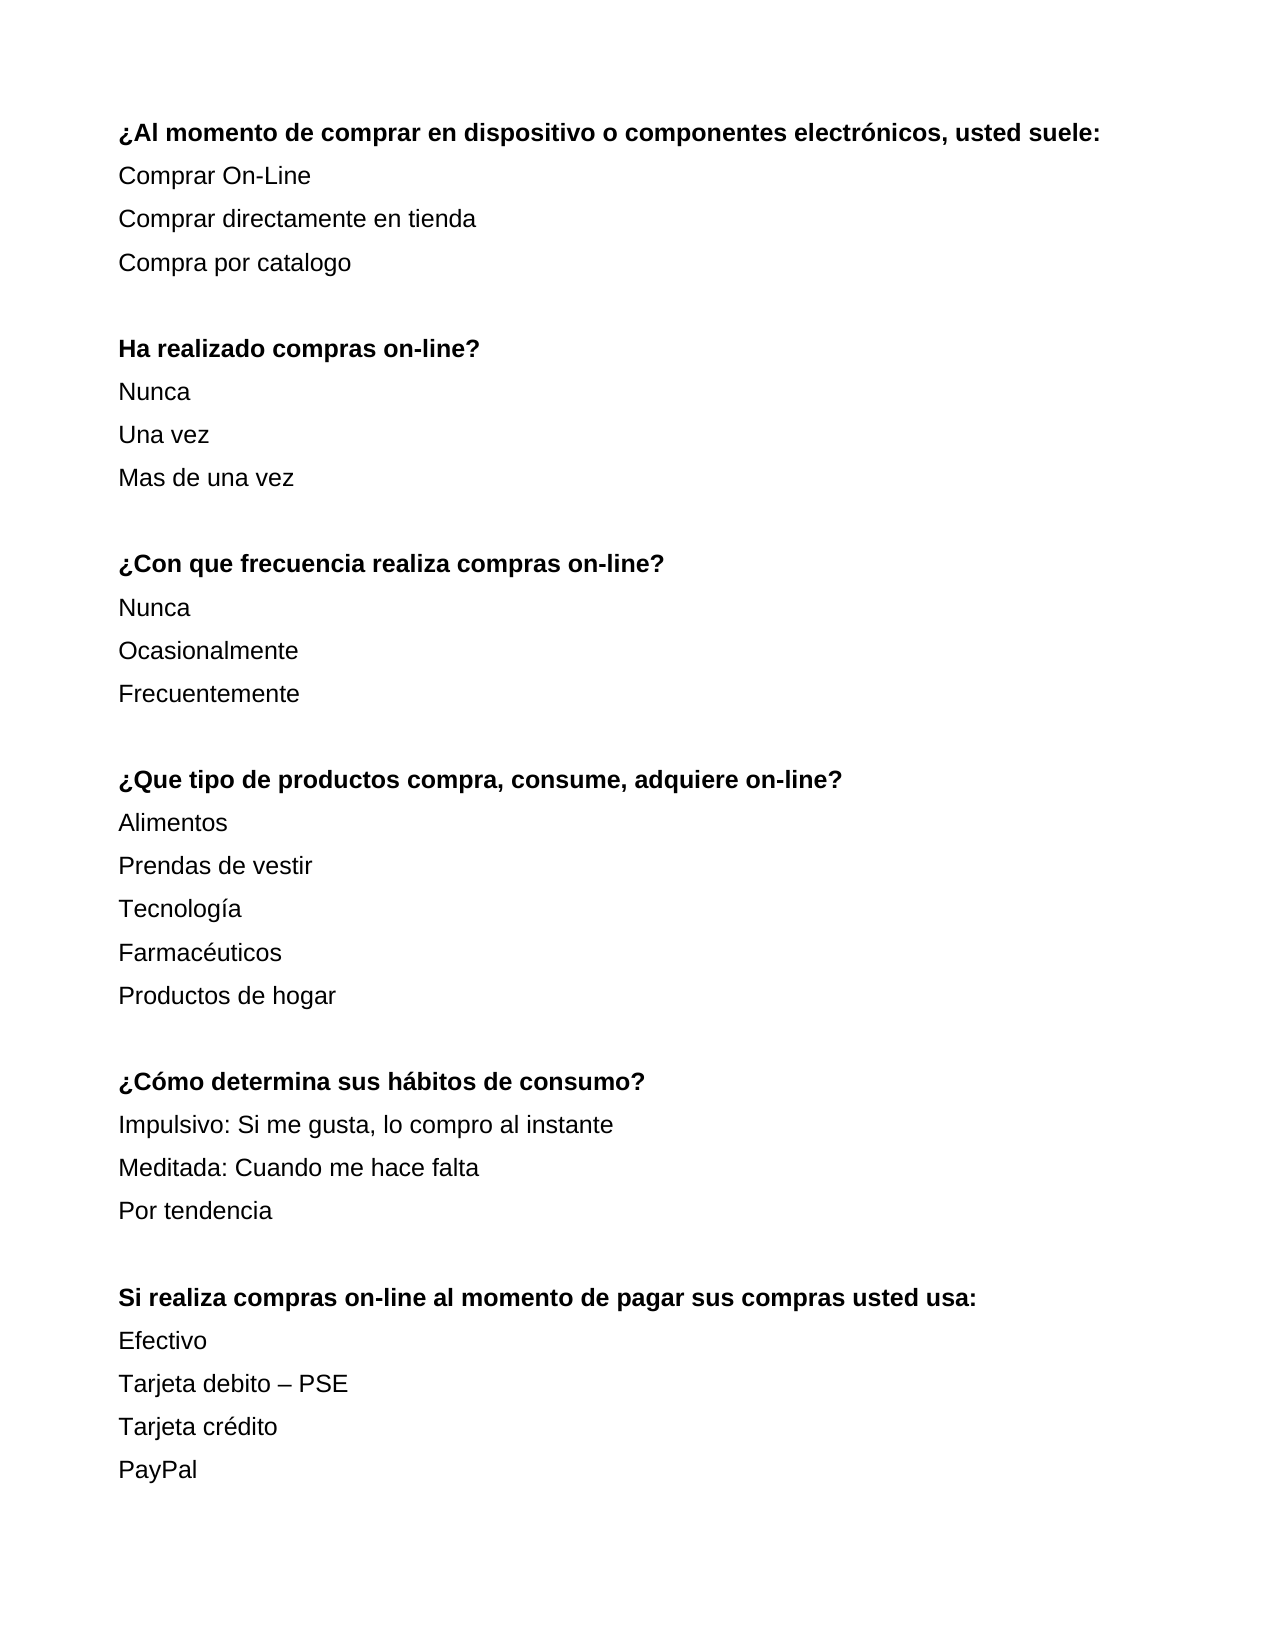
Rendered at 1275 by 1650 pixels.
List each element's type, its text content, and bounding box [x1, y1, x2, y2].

subtitle Tarjeta crédito [118, 1412, 1157, 1441]
subtitle Prendas de vestir [118, 851, 1157, 880]
subtitle Si realiza compras on-line al momento de pagar sus compras usted usa: [118, 1282, 1157, 1311]
subtitle Comprar On-Line [118, 161, 1157, 190]
subtitle PayPal [118, 1455, 1157, 1484]
subtitle Alimentos [118, 808, 1157, 837]
subtitle Una vez [118, 420, 1157, 449]
subtitle Por tendencia [118, 1196, 1157, 1225]
subtitle Productos de hogar [118, 981, 1157, 1009]
subtitle Tecnología [118, 894, 1157, 923]
subtitle Nunca [118, 592, 1157, 621]
subtitle Comprar directamente en tienda [118, 204, 1157, 233]
subtitle Ocasionalmente [118, 636, 1157, 664]
subtitle ¿Que tipo de productos compra, consume, adquiere on-line? [118, 765, 1157, 794]
subtitle Frecuentemente [118, 679, 1157, 707]
subtitle Meditada: Cuando me hace falta [118, 1153, 1157, 1182]
subtitle Impulsivo: Si me gusta, lo compro al instante [118, 1110, 1157, 1139]
subtitle Mas de una vez [118, 463, 1157, 492]
subtitle Ha realizado compras on-line? [118, 334, 1157, 362]
subtitle Efectivo [118, 1326, 1157, 1354]
subtitle Nunca [118, 377, 1157, 406]
subtitle ¿Cómo determina sus hábitos de consumo? [118, 1067, 1157, 1096]
subtitle Compra por catalogo [118, 247, 1157, 276]
subtitle ¿Con que frecuencia realiza compras on-line? [118, 549, 1157, 578]
subtitle ¿Al momento de comprar en dispositivo o componentes electrónicos, usted suele: [118, 118, 1157, 147]
subtitle Farmacéuticos [118, 937, 1157, 966]
subtitle Tarjeta debito – PSE [118, 1369, 1157, 1397]
